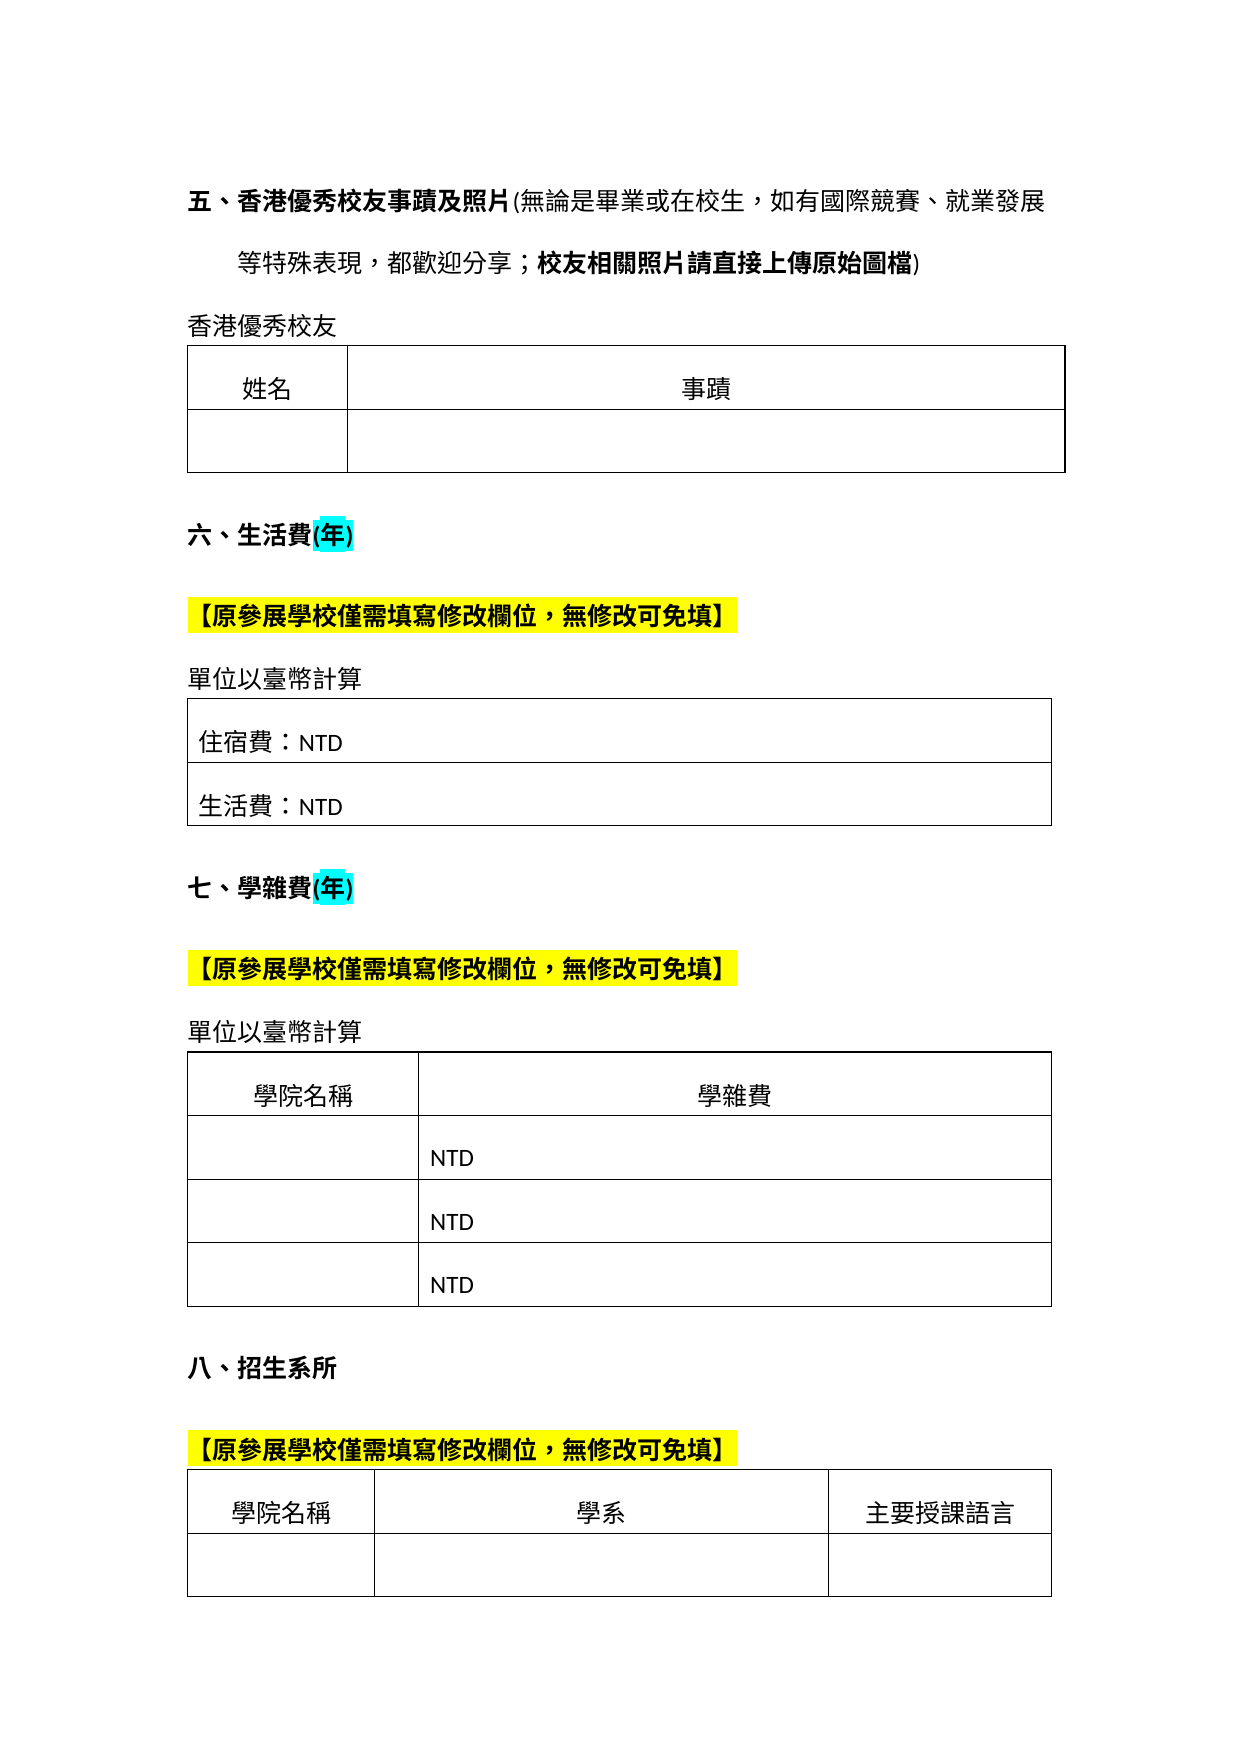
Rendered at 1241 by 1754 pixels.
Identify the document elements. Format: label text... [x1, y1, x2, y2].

table_cell [829, 1534, 1051, 1596]
text 單位以臺幣計算 [187, 636, 1053, 698]
text 五、香港優秀校友事蹟及照片(無論是畢業或在校生，如有國際競賽、就業發展等特殊表現，都歡迎分享；校友相關照片請直接上傳原始圖檔) [187, 158, 1053, 283]
table_cell [348, 410, 1064, 472]
table_header 學院名稱 [188, 1470, 374, 1533]
text 單位以臺幣計算 [187, 989, 1053, 1051]
table_header 學雜費 [419, 1053, 1051, 1115]
table_header 學系 [375, 1470, 828, 1533]
text 八、招生系所 [187, 1325, 1053, 1388]
table_cell [188, 1243, 418, 1306]
table_cell [375, 1534, 828, 1596]
text 【原參展學校僅需填寫修改欄位，無修改可免填】 [187, 573, 1053, 636]
table_header 住宿費：NTD [188, 699, 1051, 762]
table_cell NTD [419, 1116, 1051, 1178]
table_header 姓名 [188, 346, 347, 409]
table_cell [188, 410, 347, 472]
text 【原參展學校僅需填寫修改欄位，無修改可免填】 [187, 926, 1053, 989]
table_cell [188, 1534, 374, 1596]
text 【原參展學校僅需填寫修改欄位，無修改可免填】 [187, 1407, 1053, 1469]
text 香港優秀校友 [187, 283, 1053, 345]
table_cell [188, 1180, 418, 1242]
table_cell NTD [419, 1243, 1051, 1306]
table_header 學院名稱 [188, 1053, 418, 1115]
table_header 事蹟 [348, 346, 1064, 409]
text 六、生活費(年) [187, 492, 1053, 554]
table_cell [188, 1116, 418, 1178]
table_cell 生活費：NTD [188, 763, 1051, 825]
table_header 主要授課語言 [829, 1470, 1051, 1533]
table_cell NTD [419, 1180, 1051, 1242]
text 七、學雜費(年) [187, 845, 1053, 908]
